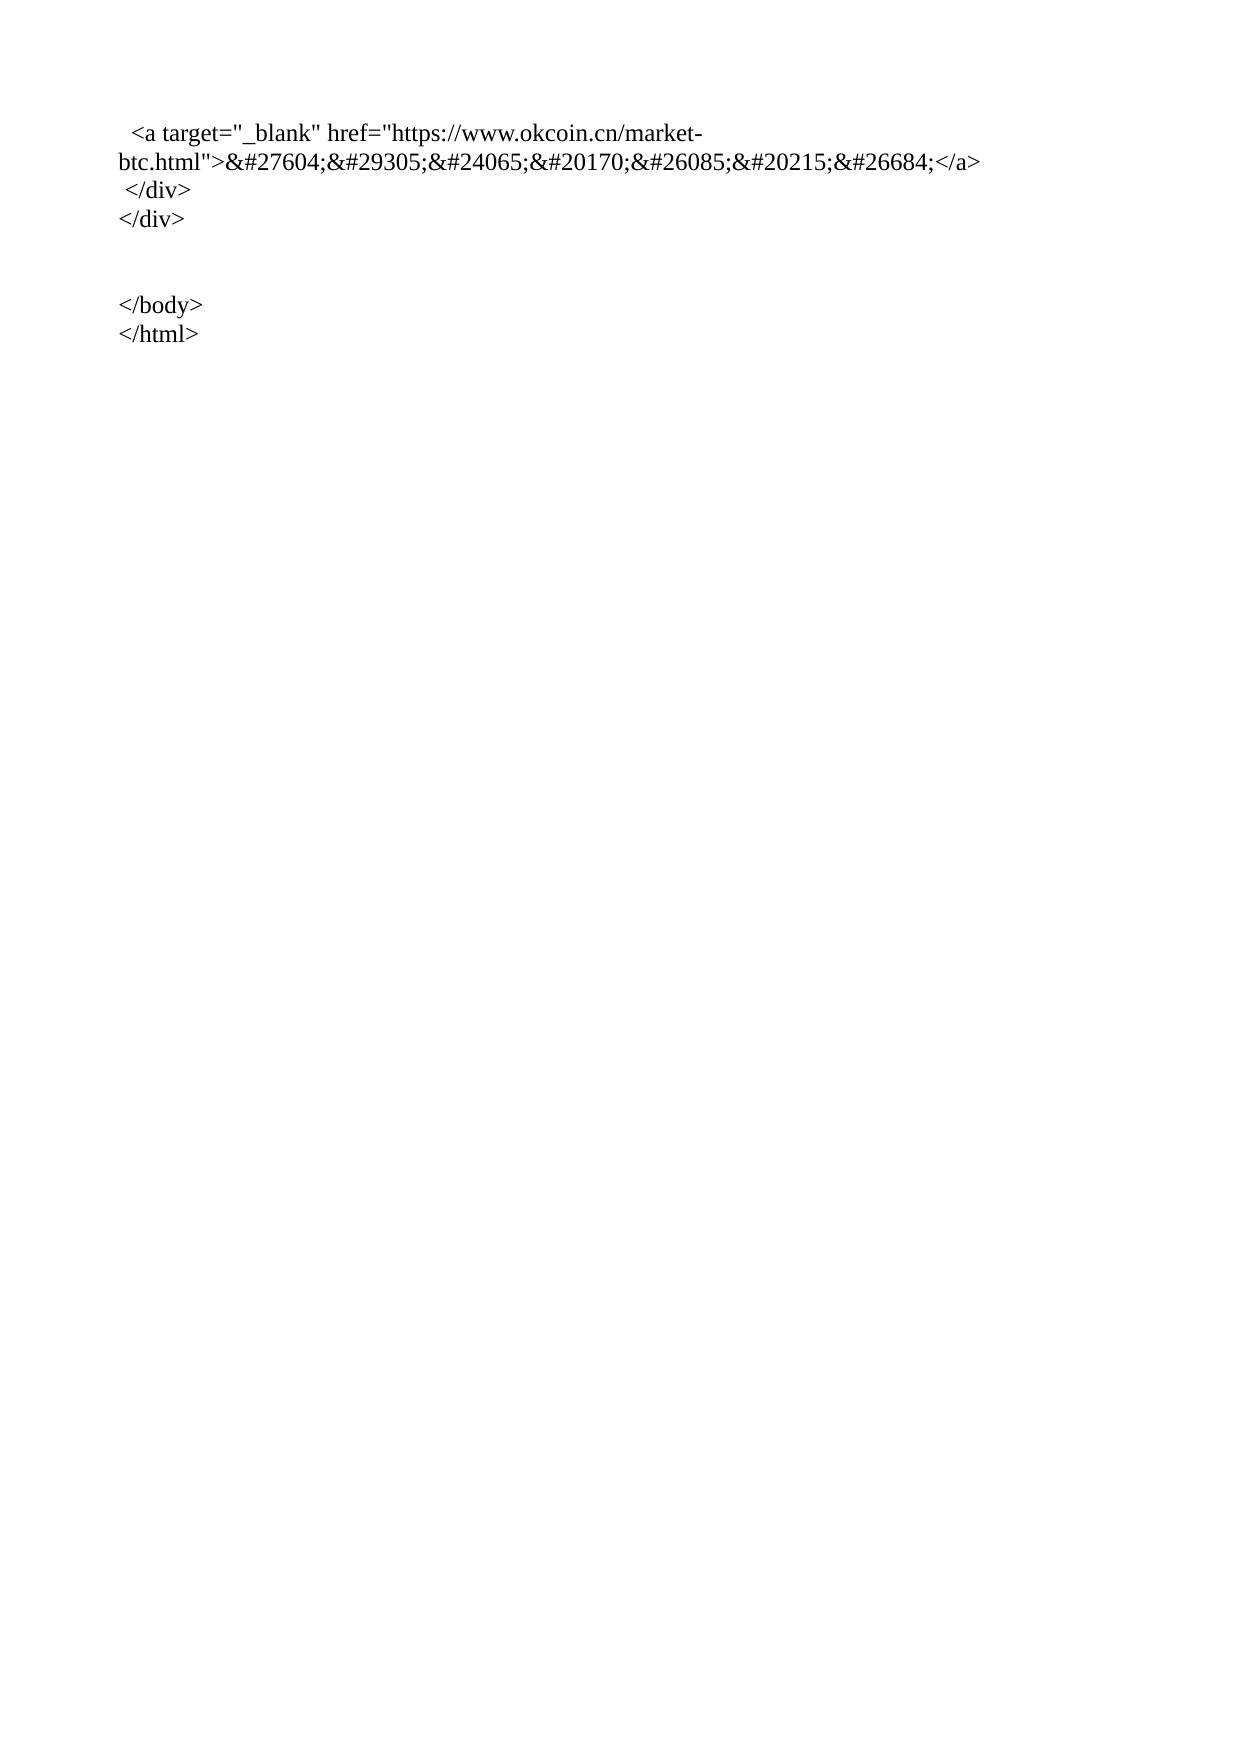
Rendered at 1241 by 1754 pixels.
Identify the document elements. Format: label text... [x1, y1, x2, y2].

text </html> [118, 319, 1122, 348]
text </body> [118, 291, 1122, 319]
text </div> [118, 176, 1122, 204]
text </div> [118, 204, 1122, 233]
text <a target="_blank" href="https://www.okcoin.cn/market-btc.html">&#27604;&#29305;&#24065;&#20170;&#26085;&#20215;&#26684;</a> [118, 118, 1122, 176]
